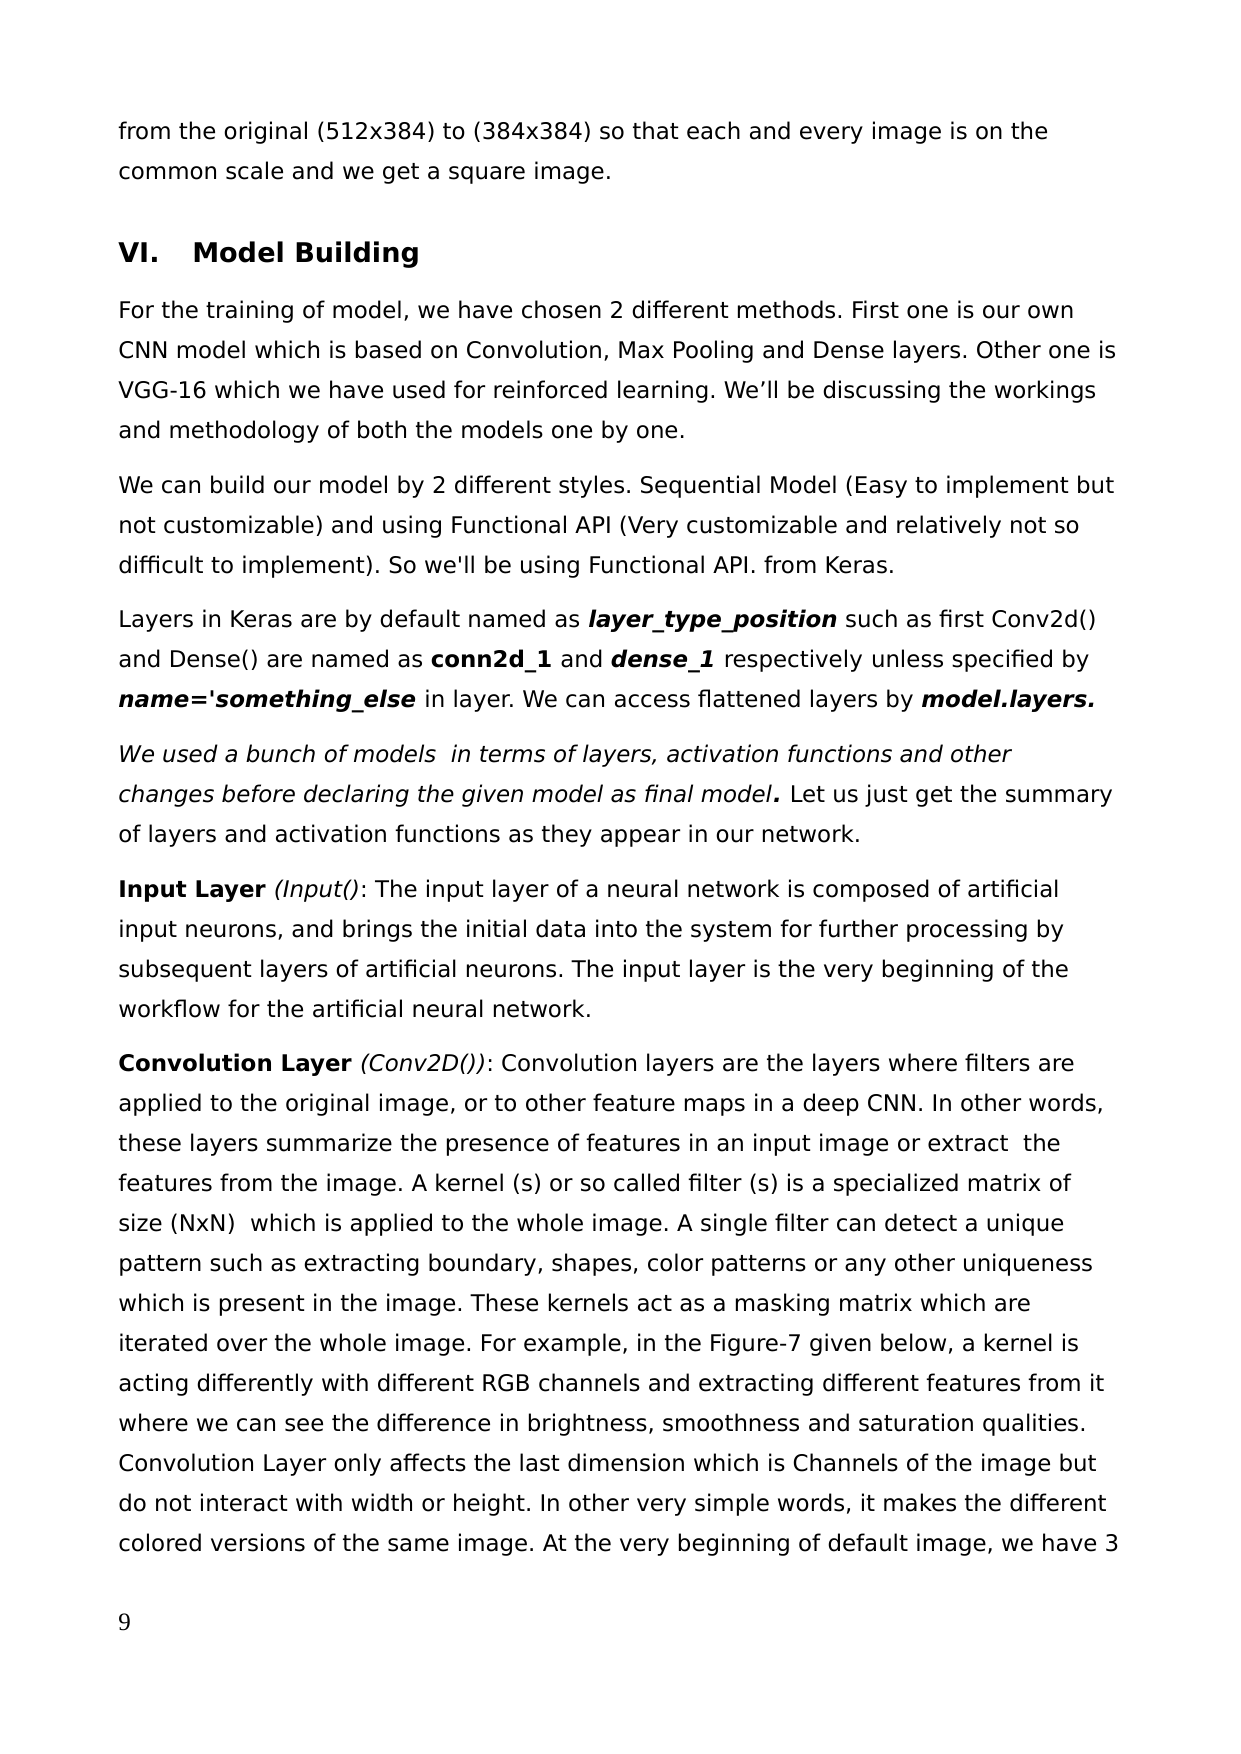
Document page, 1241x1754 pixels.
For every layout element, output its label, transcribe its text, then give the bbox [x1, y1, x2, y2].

text For the training of model, we have chosen 2 different methods. First one is our own CNN model which is based on Convolution, Max Pooling and Dense layers. Other one is VGG-16 which we have used for reinforced learning. We’ll be discussing the workings and methodology of both the models one by one. [118, 297, 1122, 444]
subtitle Model Building [118, 238, 1122, 269]
text We can build our model by 2 different styles. Sequential Model (Easy to implement but not customizable) and using Functional API (Very customizable and relatively not so difficult to implement). So we'll be using Functional API. from Keras. [118, 472, 1122, 579]
text Layers in Keras are by default named as layer_type_position such as first Conv2d() and Dense() are named as conn2d_1 and dense_1 respectively unless specified by name='something_else in layer. We can access flattened layers by model.layers. [118, 607, 1122, 713]
text Input Layer (Input(): The input layer of a neural network is composed of artificial input neurons, and brings the initial data into the system for further processing by subsequent layers of artificial neurons. The input layer is the very beginning of the workflow for the artificial neural network. [118, 876, 1122, 1022]
text We used a bunch of models in terms of layers, activation functions and other changes before declaring the given model as final model. Let us just get the summary of layers and activation functions as they appear in our network. [118, 741, 1122, 848]
text from the original (512x384) to (384x384) so that each and every image is on the common scale and we get a square image. [118, 118, 1122, 185]
text Convolution Layer (Conv2D()): Convolution layers are the layers where filters are applied to the original image, or to other feature maps in a deep CNN. In other words, these layers summarize the presence of features in an input image or extract the features from the image. A kernel (s) or so called filter (s) is a specialized matrix of size (NxN) which is applied to the whole image. A single filter can detect a unique pattern such as extracting boundary, shapes, color patterns or any other uniqueness which is present in the image. These kernels act as a masking matrix which are iterated over the whole image. For example, in the Figure-7 given below, a kernel is acting differently with different RGB channels and extracting different features from it where we can see the difference in brightness, smoothness and saturation qualities. Convolution Layer only affects the last dimension which is Channels of the image but do not interact with width or height. In other very simple words, it makes the different colored versions of the same image. At the very beginning of default image, we have 3 [118, 1050, 1122, 1557]
